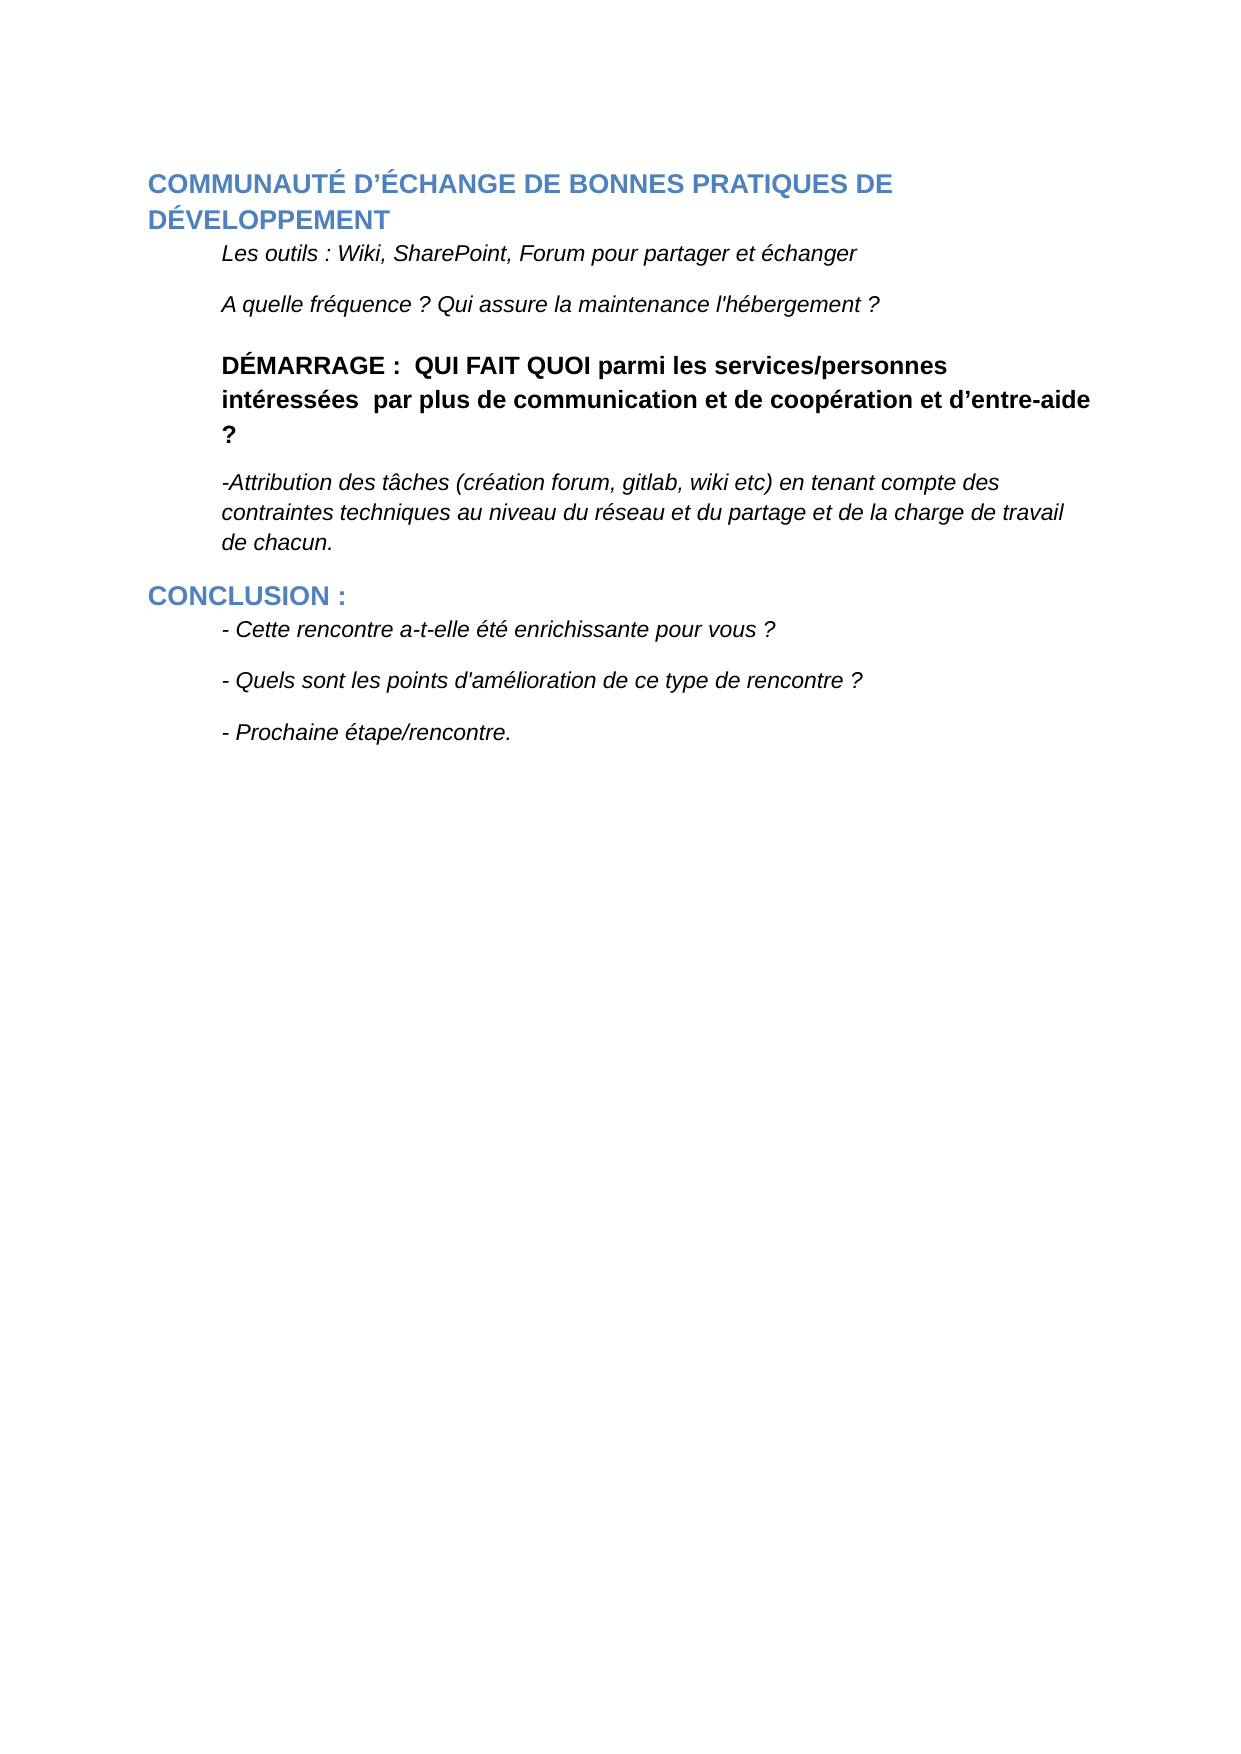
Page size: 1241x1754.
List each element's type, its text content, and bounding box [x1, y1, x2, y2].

text A quelle fréquence ? Qui assure la maintenance l'hébergement ? [221, 291, 1093, 318]
subtitle COMMUNAUTÉ D’ÉCHANGE DE BONNES PRATIQUES DE DÉVELOPPEMENT [148, 168, 1093, 236]
text - Quels sont les points d'amélioration de ce type de rencontre ? [221, 667, 1093, 694]
text - Cette rencontre a-t-elle été enrichissante pour vous ? [221, 616, 1093, 643]
subtitle CONCLUSION : [148, 580, 1093, 612]
text DÉMARRAGE : QUI FAIT QUOI parmi les services/personnes intéressées par plus de communication et de coopération et d’entre-aide ? [221, 351, 1093, 448]
text Les outils : Wiki, SharePoint, Forum pour partager et échanger [221, 240, 1093, 267]
text - Prochaine étape/rencontre. [221, 718, 1093, 745]
text -Attribution des tâches (création forum, gitlab, wiki etc) en tenant compte des contraintes techniques au niveau du réseau et du partage et de la charge de travail de chacun. [221, 469, 1093, 556]
